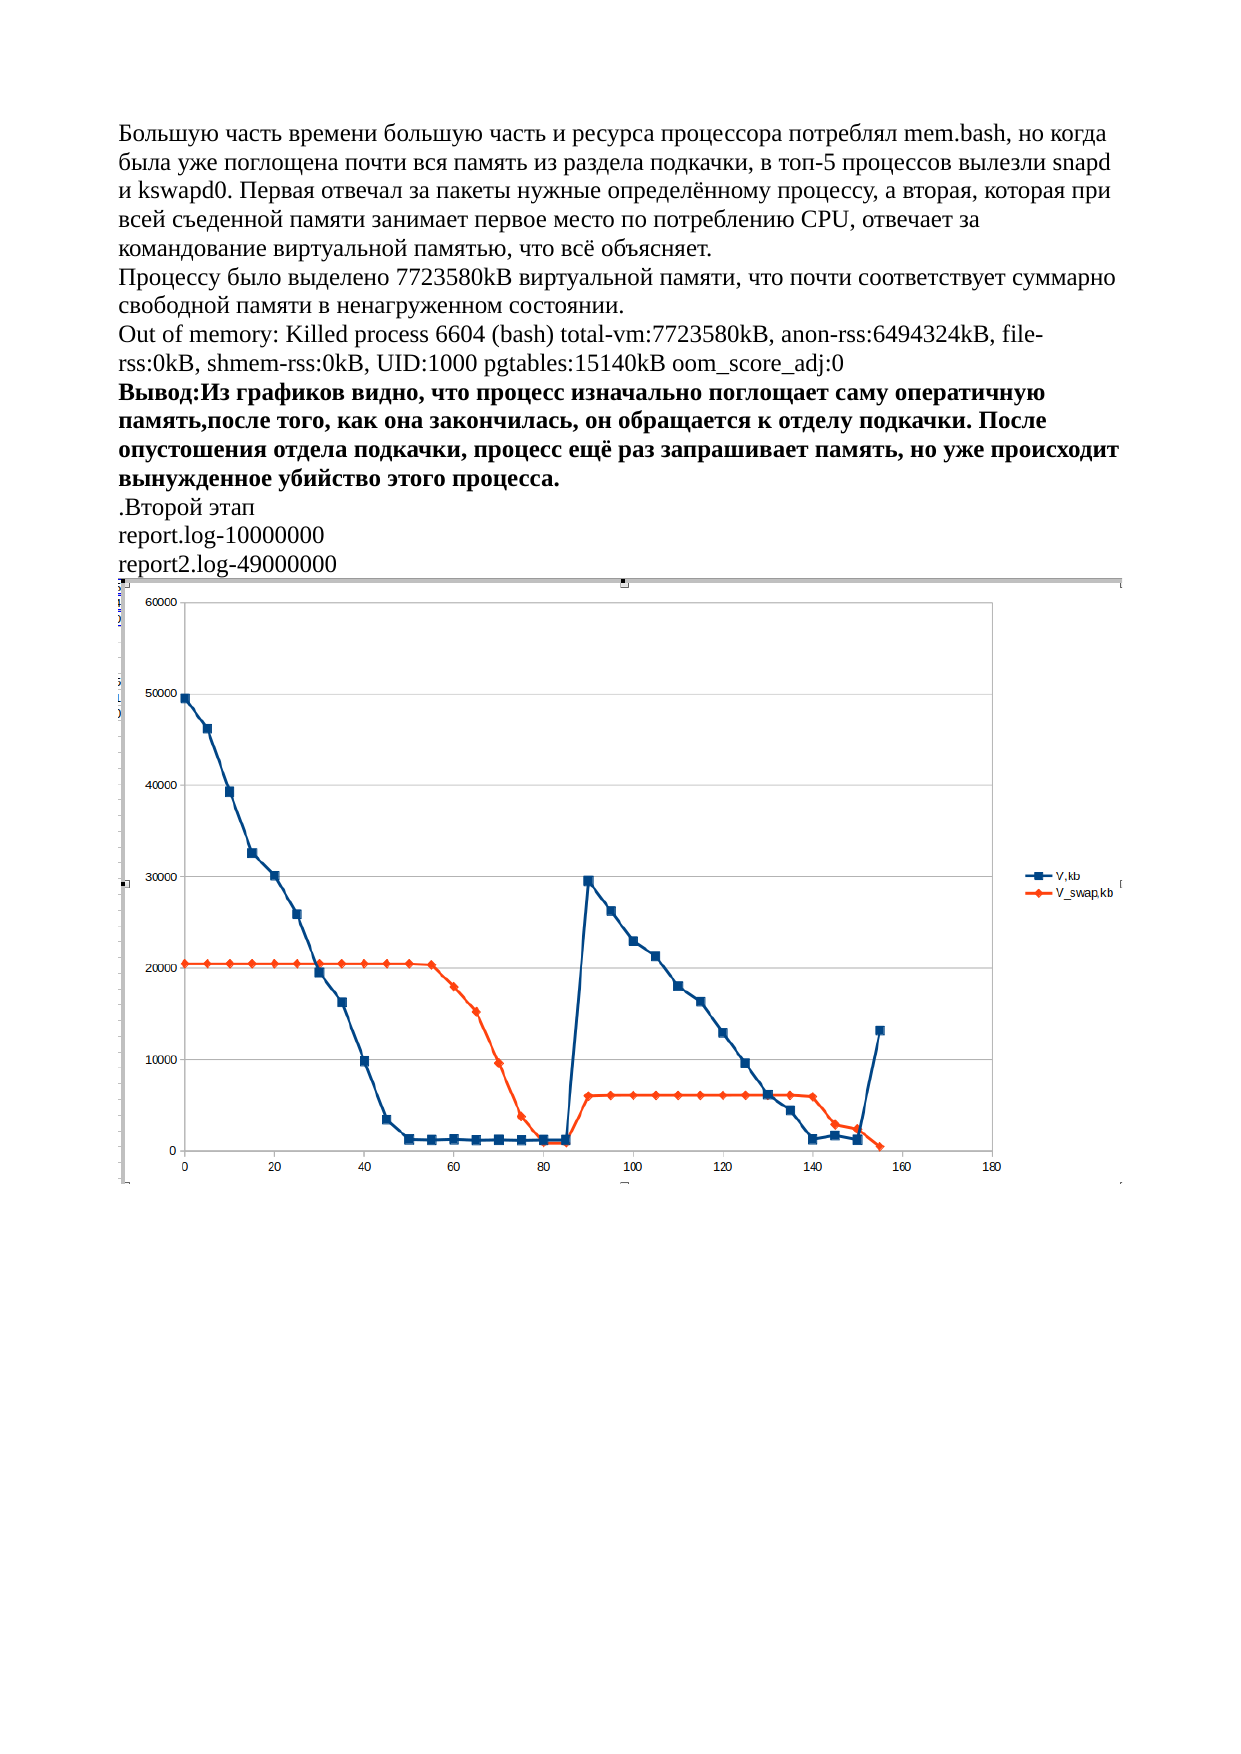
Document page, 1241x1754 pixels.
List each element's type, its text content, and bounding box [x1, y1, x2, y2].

text .Второй этап [118, 492, 1122, 521]
text Большую часть времени большую часть и ресурса процессора потреблял mem.bash, но когда была уже поглощена почти вся память из раздела подкачки, в топ-5 процессов вылезли snapd и kswapd0. Первая отвечал за пакеты нужные определённому процессу, а вторая, которая при всей съеденной памяти занимает первое место по потреблению СРU, отвечает за командование виртуальной памятью, что всё объясняет. [118, 118, 1122, 262]
text report.log-10000000 [118, 521, 1122, 549]
picture [118, 578, 1123, 1184]
text Процессу было выделено 7723580kB виртуальной памяти, что почти соответствует суммарно свободной памяти в ненагруженном состоянии. [118, 262, 1122, 319]
text Out of memory: Killed process 6604 (bash) total-vm:7723580kB, anon-rss:6494324kB, file-rss:0kB, shmem-rss:0kB, UID:1000 pgtables:15140kB oom_score_adj:0 [118, 319, 1122, 377]
text Вывод:Из графиков видно, что процесс изначально поглощает саму оператичную память,после того, как она закончилась, он обращается к отделу подкачки. После опустошения отдела подкачки, процесс ещё раз запрашивает память, но уже происходит вынужденное убийство этого процесса. [118, 377, 1122, 492]
text report2.log-49000000 [118, 549, 1122, 578]
